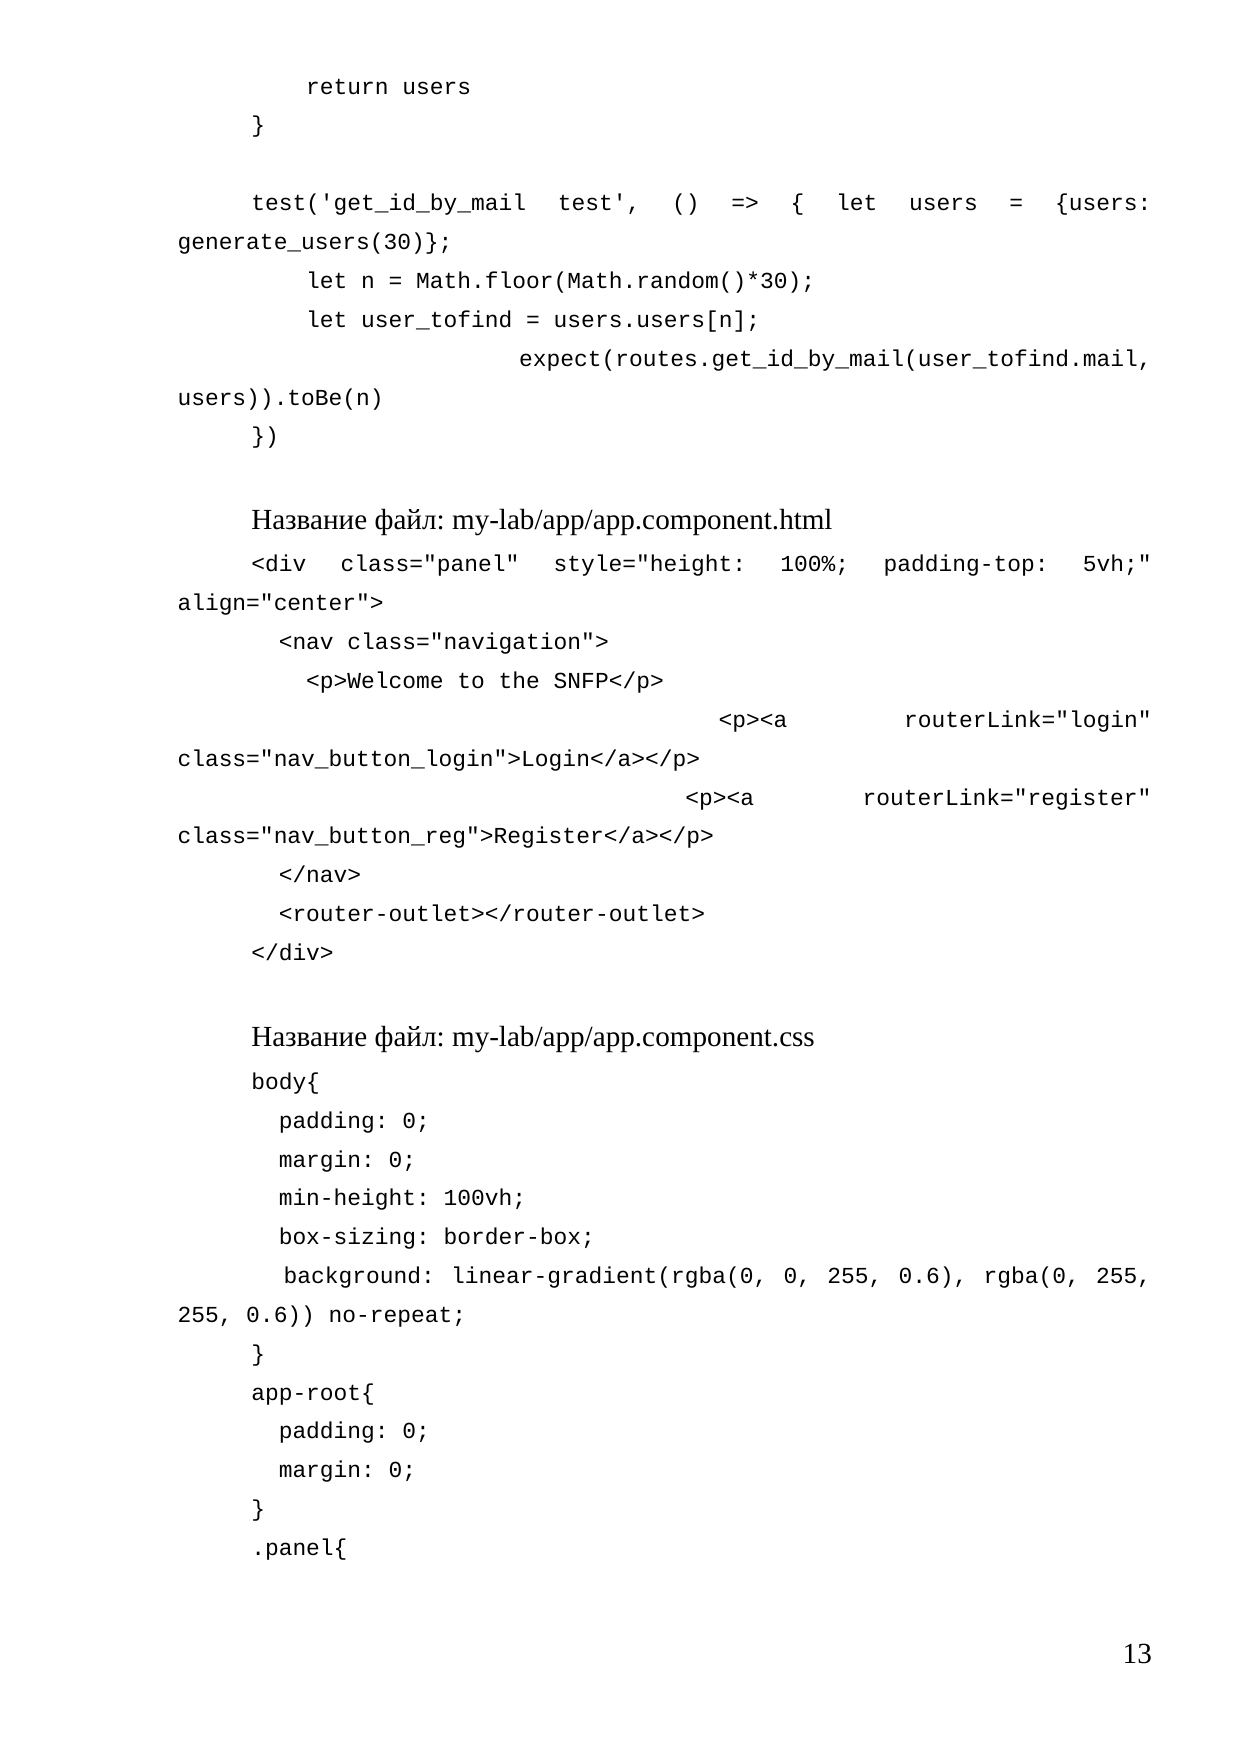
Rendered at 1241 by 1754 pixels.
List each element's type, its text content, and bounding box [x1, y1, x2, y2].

text .panel{ [177, 1536, 1152, 1562]
text margin: 0; [177, 1459, 1152, 1485]
text padding: 0; [177, 1420, 1152, 1446]
text test('get_id_by_mail test', () => { let users = {users: generate_users(30)}; [177, 192, 1152, 256]
text app-root{ [177, 1381, 1152, 1407]
text <p>Welcome to the SNFP</p> [177, 669, 1152, 695]
text <router-outlet></router-outlet> [177, 902, 1152, 928]
text <p><a routerLink="register" class="nav_button_reg">Register</a></p> [177, 786, 1152, 851]
text Название файл: my-lab/app/app.component.html [177, 502, 1152, 536]
text margin: 0; [177, 1148, 1152, 1174]
text }) [177, 425, 1152, 451]
text body{ [177, 1070, 1152, 1096]
text } [177, 114, 1152, 140]
text let n = Math.floor(Math.random()*30); [177, 269, 1152, 295]
text <div class="panel" style="height: 100%; padding-top: 5vh;" align="center"> [177, 553, 1152, 617]
text } [177, 1342, 1152, 1368]
text } [177, 1498, 1152, 1523]
text let user_tofind = users.users[n]; [177, 308, 1152, 334]
text padding: 0; [177, 1109, 1152, 1135]
text <p><a routerLink="login" class="nav_button_login">Login</a></p> [177, 708, 1152, 773]
text background: linear-gradient(rgba(0, 0, 255, 0.6), rgba(0, 255, 255, 0.6)) no-repeat; [177, 1264, 1152, 1329]
text </div> [177, 941, 1152, 967]
text Название файл: my-lab/app/app.component.css [177, 1019, 1152, 1053]
text box-sizing: border-box; [177, 1226, 1152, 1252]
text min-height: 100vh; [177, 1187, 1152, 1213]
text return users [177, 75, 1152, 101]
text expect(routes.get_id_by_mail(user_tofind.mail, users)).toBe(n) [177, 347, 1152, 412]
text <nav class="navigation"> [177, 630, 1152, 656]
text </nav> [177, 863, 1152, 889]
